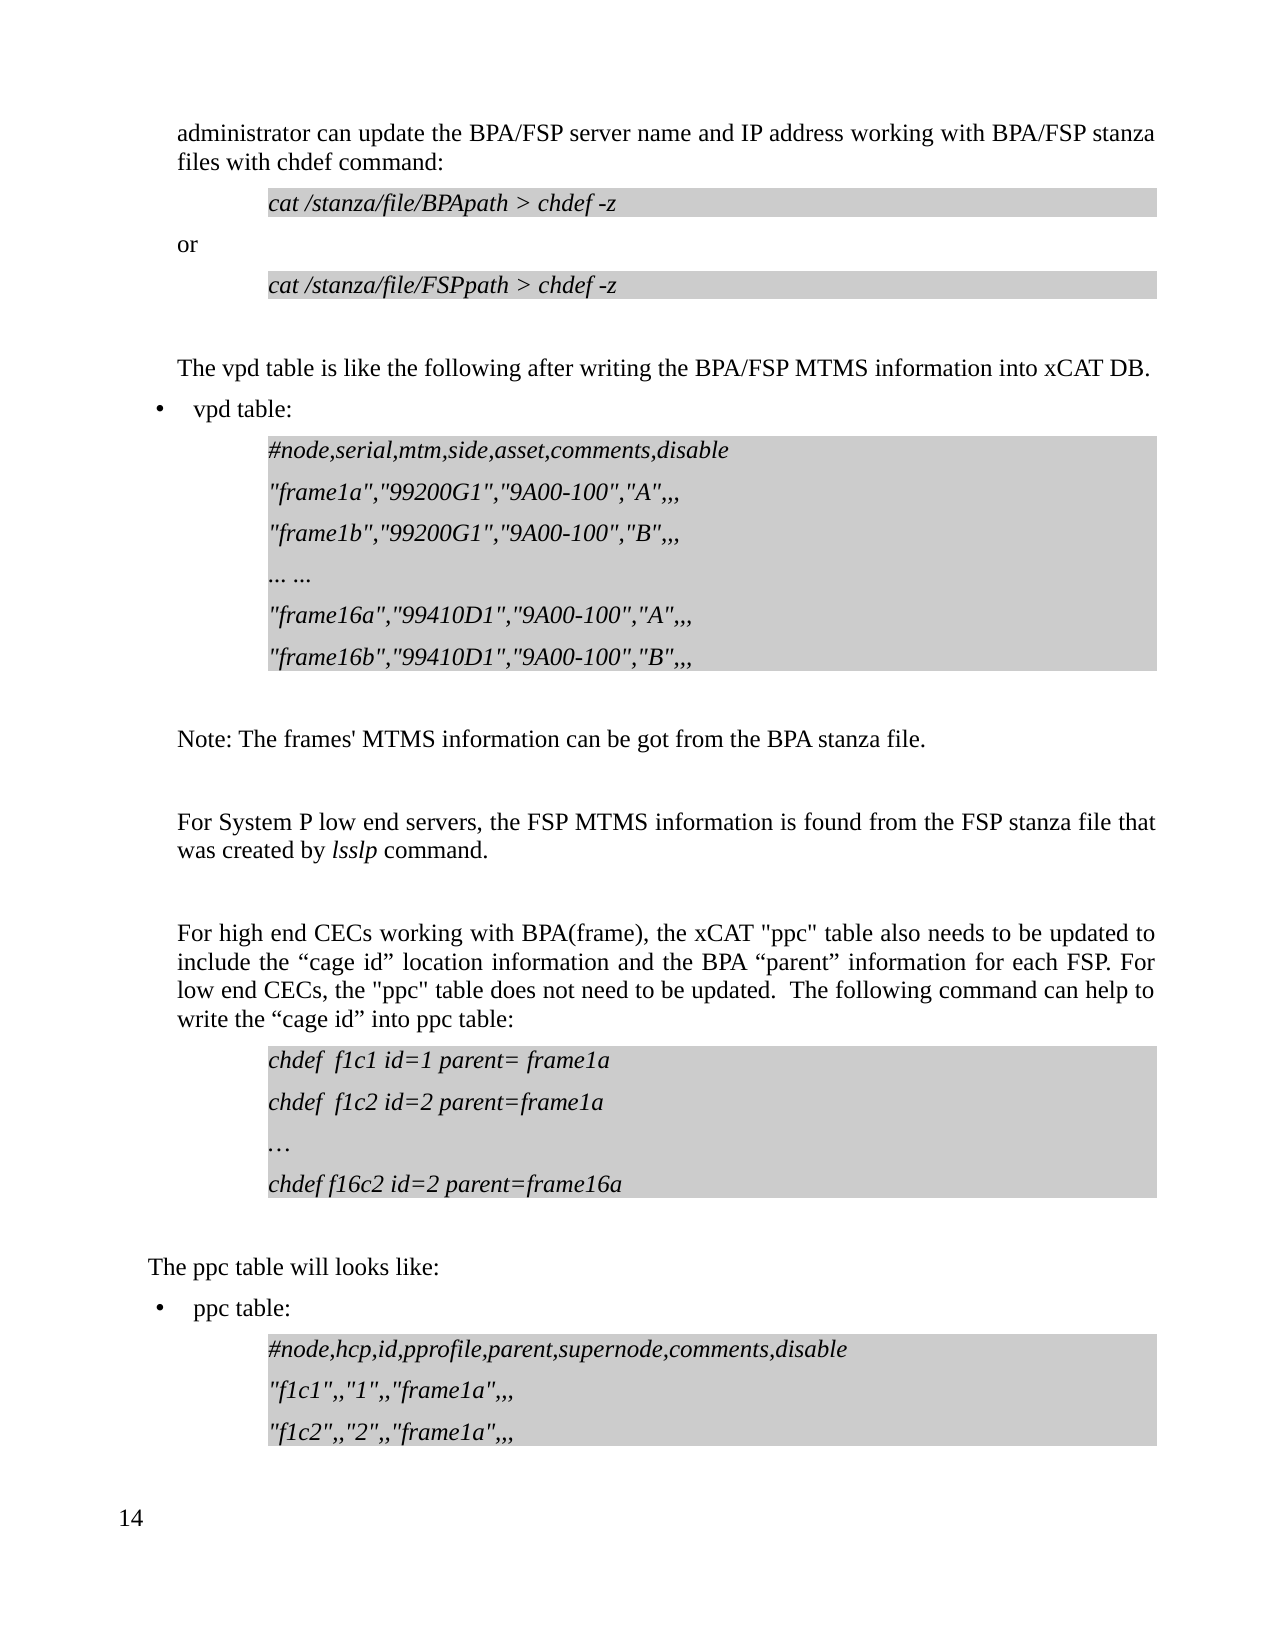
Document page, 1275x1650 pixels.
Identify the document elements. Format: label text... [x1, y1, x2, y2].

text administrator can update the BPA/FSP server name and IP address working with BPA/FSP stanza files with chdef command: [177, 118, 1157, 176]
text or [177, 229, 1157, 258]
text #node,hcp,id,pprofile,parent,supernode,comments,disable [268, 1334, 1157, 1363]
text chdef f16c2 id=2 parent=frame16a [268, 1169, 1157, 1198]
list vpd table: [156, 394, 1157, 423]
text "f1c1",,"1",,"frame1a",,, [268, 1376, 1157, 1404]
text For System P low end servers, the FSP MTMS information is found from the FSP stanza file that was created by lsslp command. [177, 807, 1157, 864]
text chdef f1c1 id=1 parent= frame1a [268, 1046, 1157, 1074]
text "frame16b","99410D1","9A00-100","B",,, [268, 642, 1157, 671]
text Note: The frames' MTMS information can be got from the BPA stanza file. [177, 724, 1157, 753]
text The ppc table will looks like: [148, 1252, 1157, 1281]
text cat /stanza/file/BPApath > chdef -z [268, 188, 1157, 217]
text "frame16a","99410D1","9A00-100","A",,, [268, 601, 1157, 629]
text For high end CECs working with BPA(frame), the xCAT "ppc" table also needs to be updated to include the “cage id” location information and the BPA “parent” information for each FSP. For low end CECs, the "ppc" table does not need to be updated. The following command can help to write the “cage id” into ppc table: [177, 918, 1157, 1033]
text "frame1b","99200G1","9A00-100","B",,, [268, 518, 1157, 547]
text cat /stanza/file/FSPpath > chdef -z [268, 271, 1157, 299]
text "frame1a","99200G1","9A00-100","A",,, [268, 477, 1157, 506]
text ... ... [268, 559, 1157, 588]
text chdef f1c2 id=2 parent=frame1a [268, 1087, 1157, 1116]
text "f1c2",,"2",,"frame1a",,, [268, 1417, 1157, 1446]
text #node,serial,mtm,side,asset,comments,disable [268, 436, 1157, 464]
list ppc table: [156, 1293, 1157, 1322]
text The vpd table is like the following after writing the BPA/FSP MTMS information into xCAT DB. [177, 353, 1157, 382]
text … [268, 1128, 1157, 1157]
